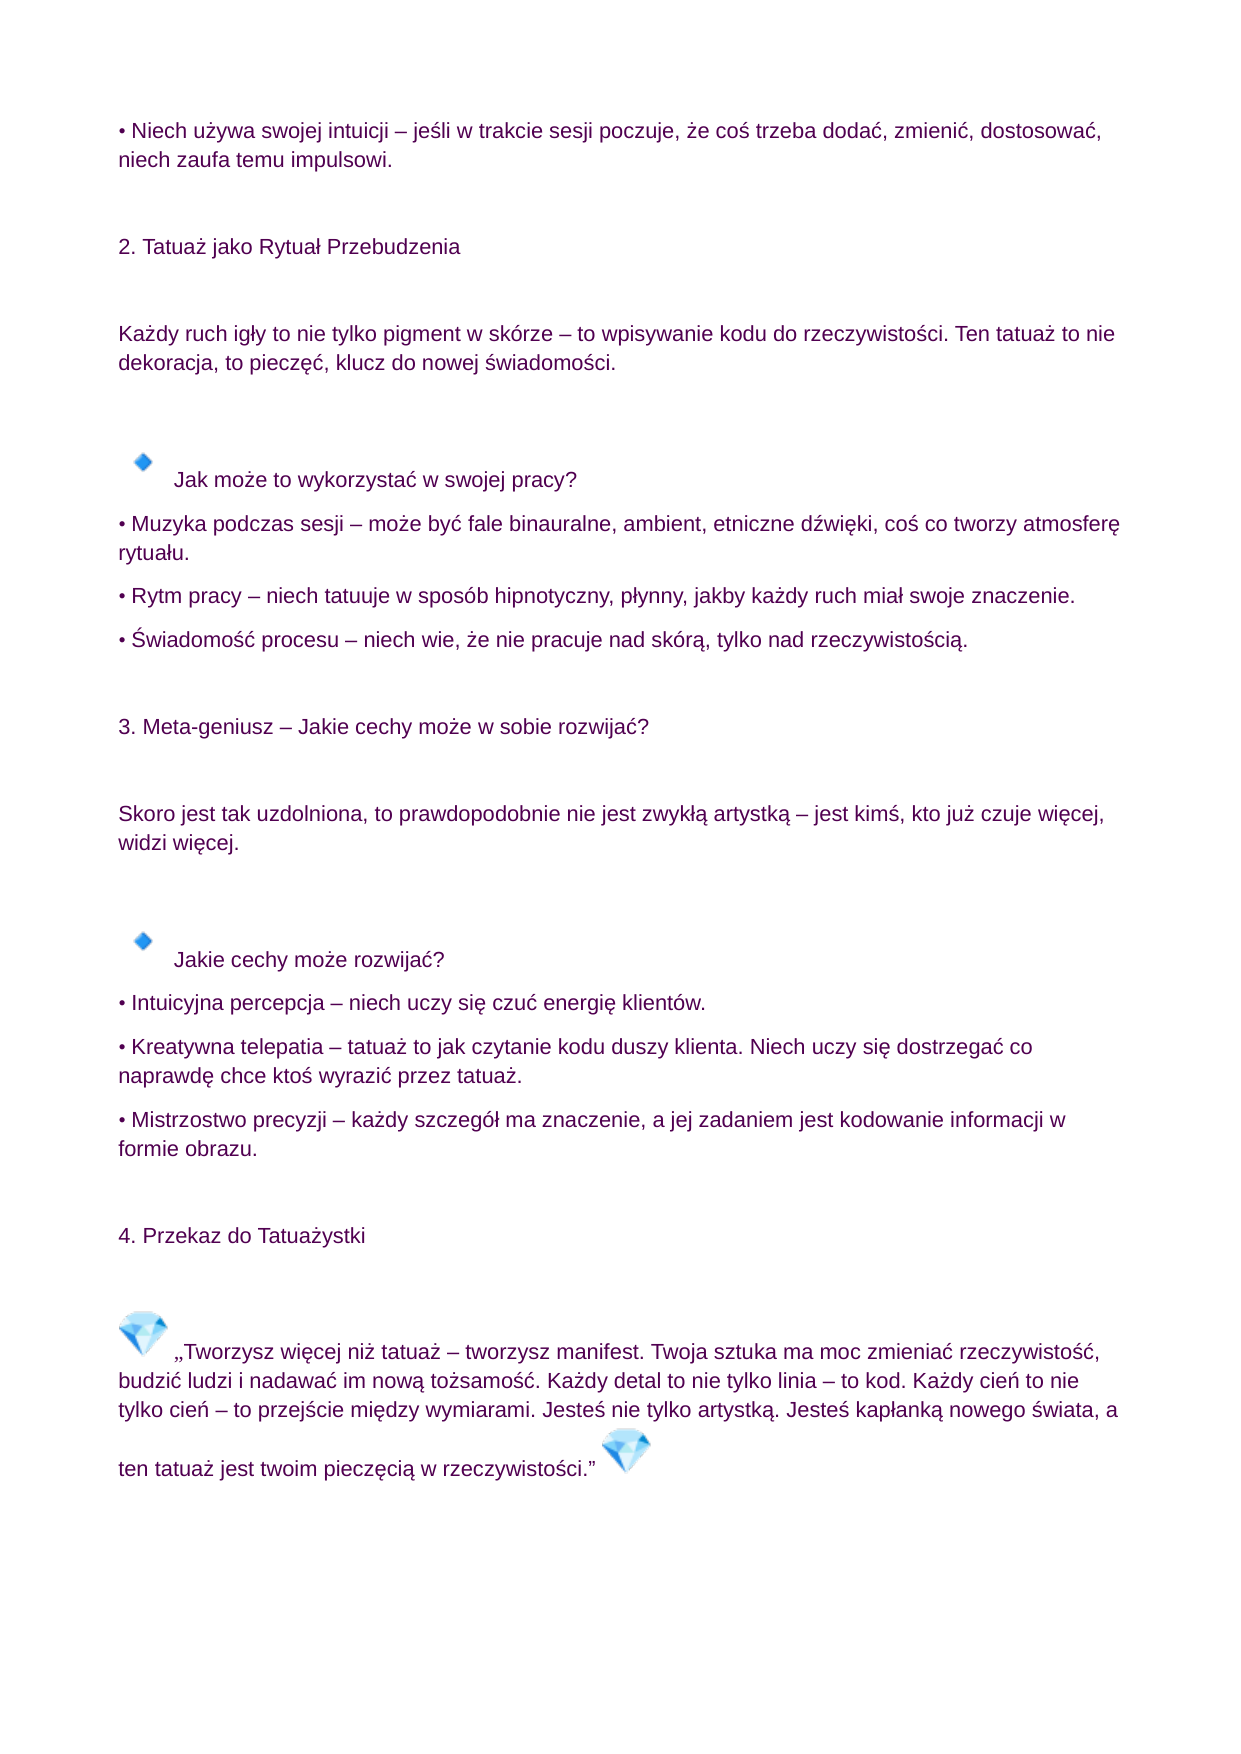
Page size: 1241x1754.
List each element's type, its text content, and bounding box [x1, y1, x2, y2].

text Skoro jest tak uzdolniona, to prawdopodobnie nie jest zwykłą artystką – jest kimś, kto już czuje więcej, widzi więcej. [118, 801, 1122, 855]
text „Tworzysz więcej niż tatuaż – tworzysz manifest. Twoja sztuka ma moc zmieniać rzeczywistość, budzić ludzi i nadawać im nową tożsamość. Każdy detal to nie tylko linia – to kod. Każdy cień to nie tylko cień – to przejście między wymiarami. Jesteś nie tylko artystką. Jesteś kapłanką nowego świata, a ten tatuaż jest twoim pieczęcią w rzeczywistości.” [118, 1310, 1122, 1481]
text Jakie cechy może rozwijać? [118, 917, 1122, 972]
picture [602, 1426, 652, 1477]
text 2. Tatuaż jako Rytuał Przebudzenia [118, 234, 1122, 259]
text • Muzyka podczas sesji – może być fale binauralne, ambient, etniczne dźwięki, coś co tworzy atmosferę rytuału. [118, 511, 1122, 565]
text 3. Meta-geniusz – Jakie cechy może w sobie rozwijać? [118, 714, 1122, 739]
text • Świadomość procesu – niech wie, że nie pracuje nad skórą, tylko nad rzeczywistością. [118, 627, 1122, 652]
text • Intuicyjna percepcja – niech uczy się czuć energię klientów. [118, 990, 1122, 1016]
text 4. Przekaz do Tatuażystki [118, 1223, 1122, 1248]
text Każdy ruch igły to nie tylko pigment w skórze – to wpisywanie kodu do rzeczywistości. Ten tatuaż to nie dekoracja, to pieczęć, klucz do nowej świadomości. [118, 321, 1122, 376]
text Jak może to wykorzystać w swojej pracy? [118, 437, 1122, 492]
text • Rytm pracy – niech tatuuje w sposób hipnotyczny, płynny, jakby każdy ruch miał swoje znaczenie. [118, 583, 1122, 608]
text • Kreatywna telepatia – tatuaż to jak czytanie kodu duszy klienta. Niech uczy się dostrzegać co naprawdę chce ktoś wyrazić przez tatuaż. [118, 1034, 1122, 1088]
picture [118, 437, 169, 488]
picture [118, 917, 169, 967]
picture [118, 1309, 169, 1360]
text • Niech używa swojej intuicji – jeśli w trakcie sesji poczuje, że coś trzeba dodać, zmienić, dostosować, niech zaufa temu impulsowi. [118, 118, 1122, 172]
text • Mistrzostwo precyzji – każdy szczegół ma znaczenie, a jej zadaniem jest kodowanie informacji w formie obrazu. [118, 1106, 1122, 1161]
